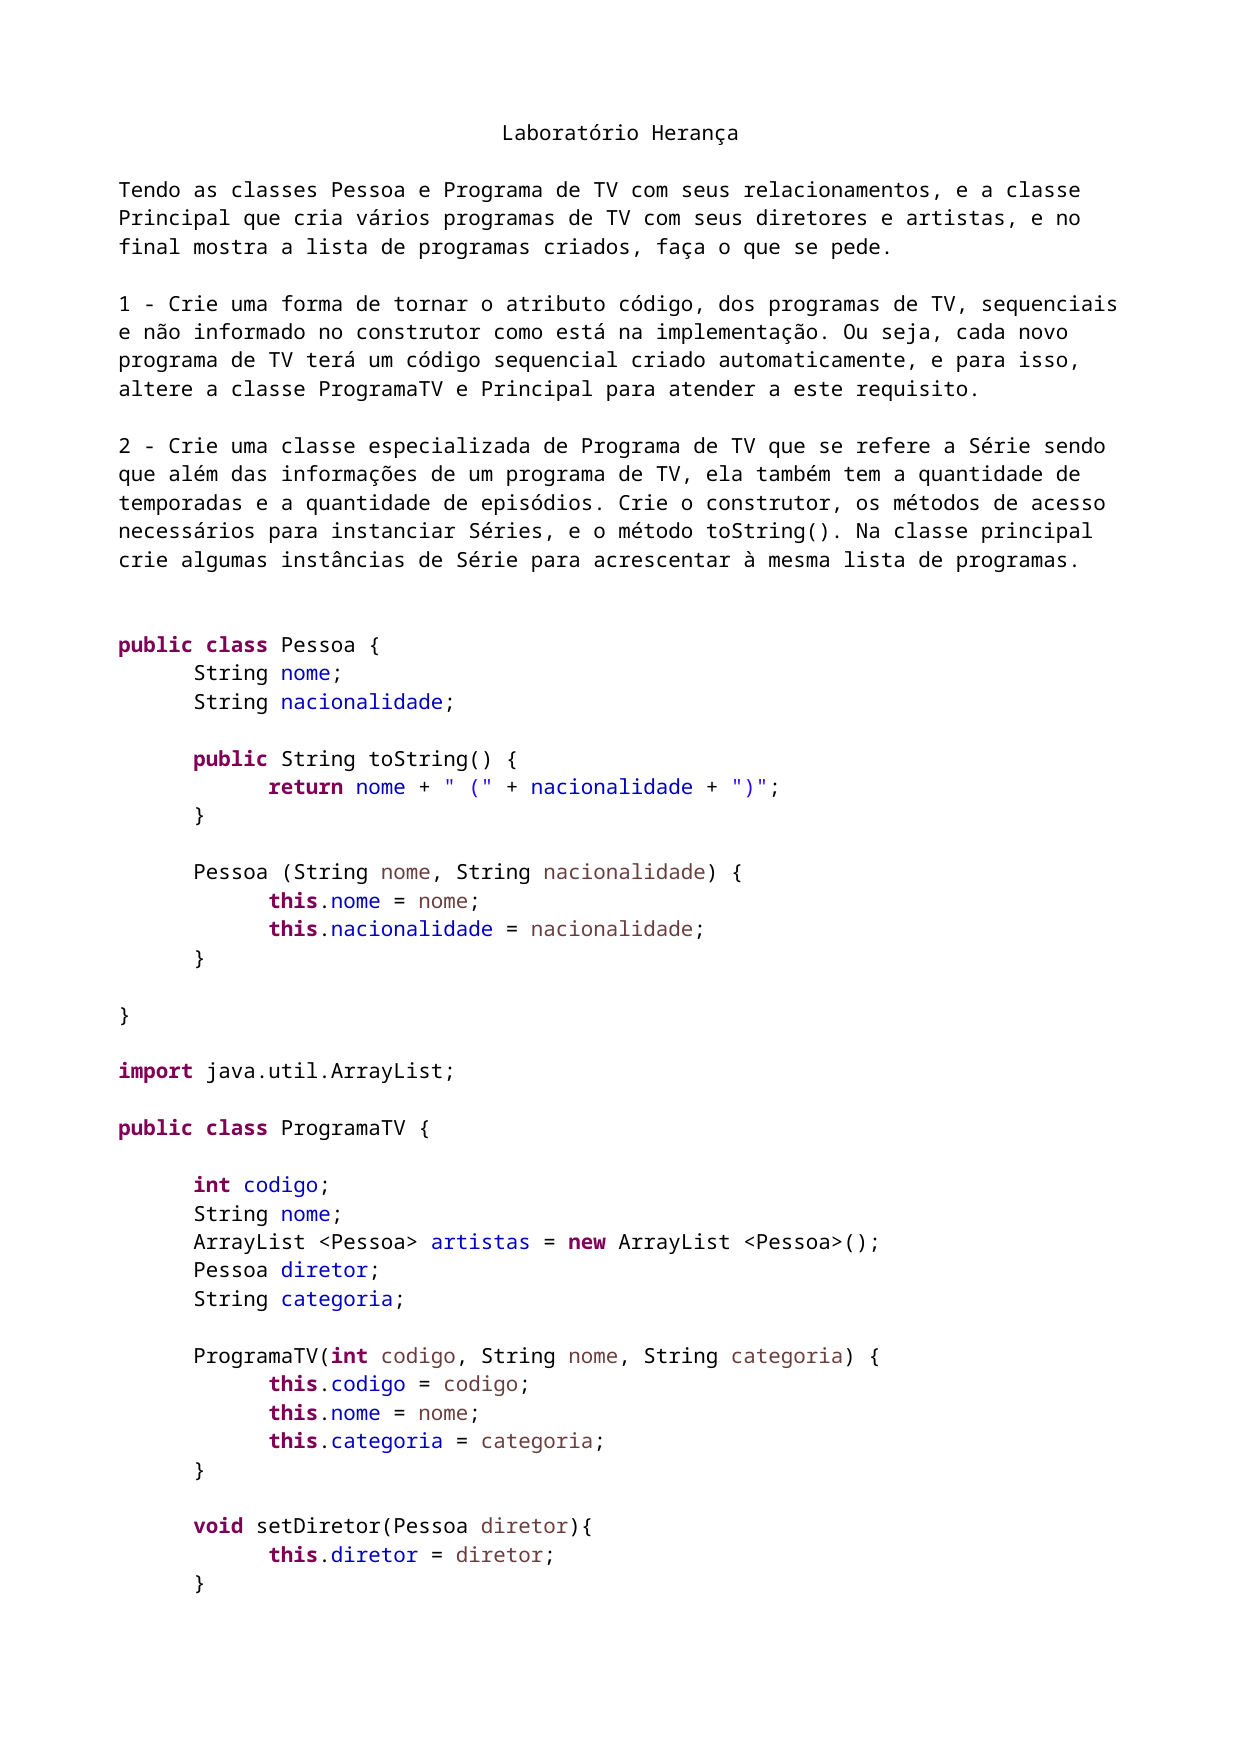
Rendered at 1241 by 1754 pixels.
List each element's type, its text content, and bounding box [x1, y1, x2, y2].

text String nacionalidade; [118, 687, 1122, 715]
text this.codigo = codigo; [118, 1369, 1122, 1398]
text ArrayList <Pessoa> artistas = new ArrayList <Pessoa>(); [118, 1227, 1122, 1256]
text void setDiretor(Pessoa diretor){ [118, 1512, 1122, 1540]
text } [118, 1455, 1122, 1483]
text } [118, 943, 1122, 971]
text import java.util.ArrayList; [118, 1057, 1122, 1085]
text this.nome = nome; [118, 886, 1122, 914]
text Tendo as classes Pessoa e Programa de TV com seus relacionamentos, e a classe Principal que cria vários programas de TV com seus diretores e artistas, e no final mostra a lista de programas criados, faça o que se pede. [118, 175, 1122, 260]
text ProgramaTV(int codigo, String nome, String categoria) { [118, 1341, 1122, 1369]
text Laboratório Herança [118, 118, 1122, 147]
text Pessoa diretor; [118, 1256, 1122, 1284]
text String categoria; [118, 1284, 1122, 1312]
text public String toString() { [118, 744, 1122, 772]
text String nome; [118, 1199, 1122, 1227]
text String nome; [118, 658, 1122, 687]
text public class Pessoa { [118, 630, 1122, 658]
text } [118, 801, 1122, 829]
text this.categoria = categoria; [118, 1426, 1122, 1455]
text this.nacionalidade = nacionalidade; [118, 914, 1122, 943]
text public class ProgramaTV { [118, 1113, 1122, 1142]
text this.diretor = diretor; [118, 1540, 1122, 1568]
text } [118, 1000, 1122, 1028]
text } [118, 1568, 1122, 1597]
text return nome + " (" + nacionalidade + ")"; [118, 772, 1122, 801]
text Pessoa (String nome, String nacionalidade) { [118, 857, 1122, 886]
text 2 - Crie uma classe especializada de Programa de TV que se refere a Série sendo que além das informações de um programa de TV, ela também tem a quantidade de temporadas e a quantidade de episódios. Crie o construtor, os métodos de acesso necessários para instanciar Séries, e o método toString(). Na classe principal crie algumas instâncias de Série para acrescentar à mesma lista de programas. [118, 431, 1122, 573]
text int codigo; [118, 1170, 1122, 1199]
text 1 - Crie uma forma de tornar o atributo código, dos programas de TV, sequenciais e não informado no construtor como está na implementação. Ou seja, cada novo programa de TV terá um código sequencial criado automaticamente, e para isso, altere a classe ProgramaTV e Principal para atender a este requisito. [118, 289, 1122, 402]
text this.nome = nome; [118, 1398, 1122, 1426]
